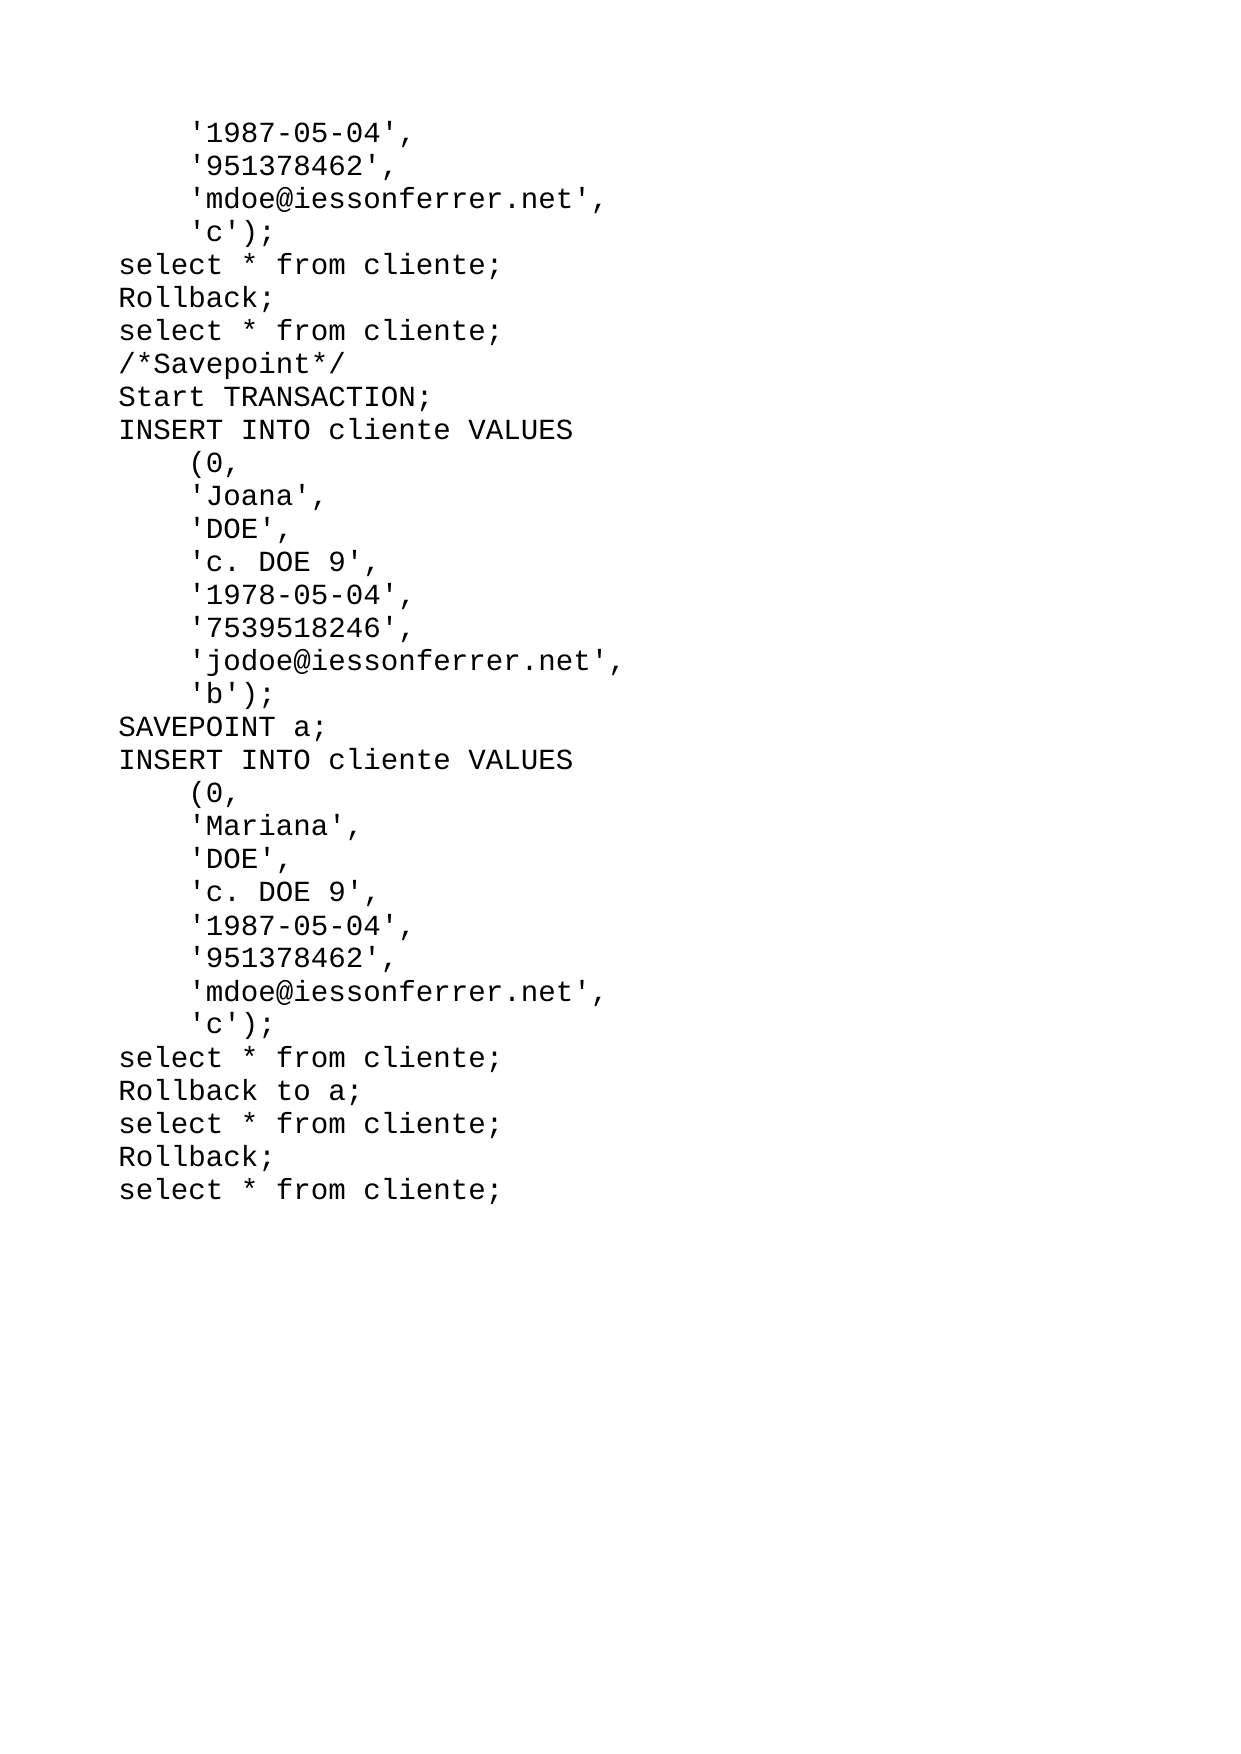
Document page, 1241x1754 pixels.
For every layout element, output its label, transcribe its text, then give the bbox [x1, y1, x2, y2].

text Rollback; [118, 1142, 1122, 1175]
text Rollback; [118, 283, 1122, 316]
text INSERT INTO cliente VALUES [118, 746, 1122, 778]
text '951378462', [118, 151, 1122, 184]
text /*Savepoint*/ [118, 349, 1122, 382]
text 'mdoe@iessonferrer.net', [118, 977, 1122, 1010]
text select * from cliente; [118, 1109, 1122, 1142]
text select * from cliente; [118, 316, 1122, 349]
text '951378462', [118, 944, 1122, 977]
text select * from cliente; [118, 1043, 1122, 1076]
text select * from cliente; [118, 250, 1122, 283]
text 'Joana', [118, 481, 1122, 514]
text 'c. DOE 9', [118, 878, 1122, 911]
text '7539518246', [118, 613, 1122, 646]
text (0, [118, 448, 1122, 481]
text (0, [118, 778, 1122, 812]
text 'c'); [118, 1010, 1122, 1043]
text 'jodoe@iessonferrer.net', [118, 646, 1122, 679]
text '1987-05-04', [118, 911, 1122, 944]
text 'c. DOE 9', [118, 547, 1122, 580]
text Start TRANSACTION; [118, 382, 1122, 415]
text 'DOE', [118, 844, 1122, 878]
text INSERT INTO cliente VALUES [118, 415, 1122, 448]
text 'b'); [118, 679, 1122, 712]
text Rollback to a; [118, 1076, 1122, 1109]
text SAVEPOINT a; [118, 712, 1122, 746]
text 'mdoe@iessonferrer.net', [118, 184, 1122, 217]
text 'DOE', [118, 514, 1122, 547]
text 'c'); [118, 217, 1122, 250]
text 'Mariana', [118, 812, 1122, 844]
text '1987-05-04', [118, 118, 1122, 151]
text '1978-05-04', [118, 580, 1122, 613]
text select * from cliente; [118, 1175, 1122, 1208]
